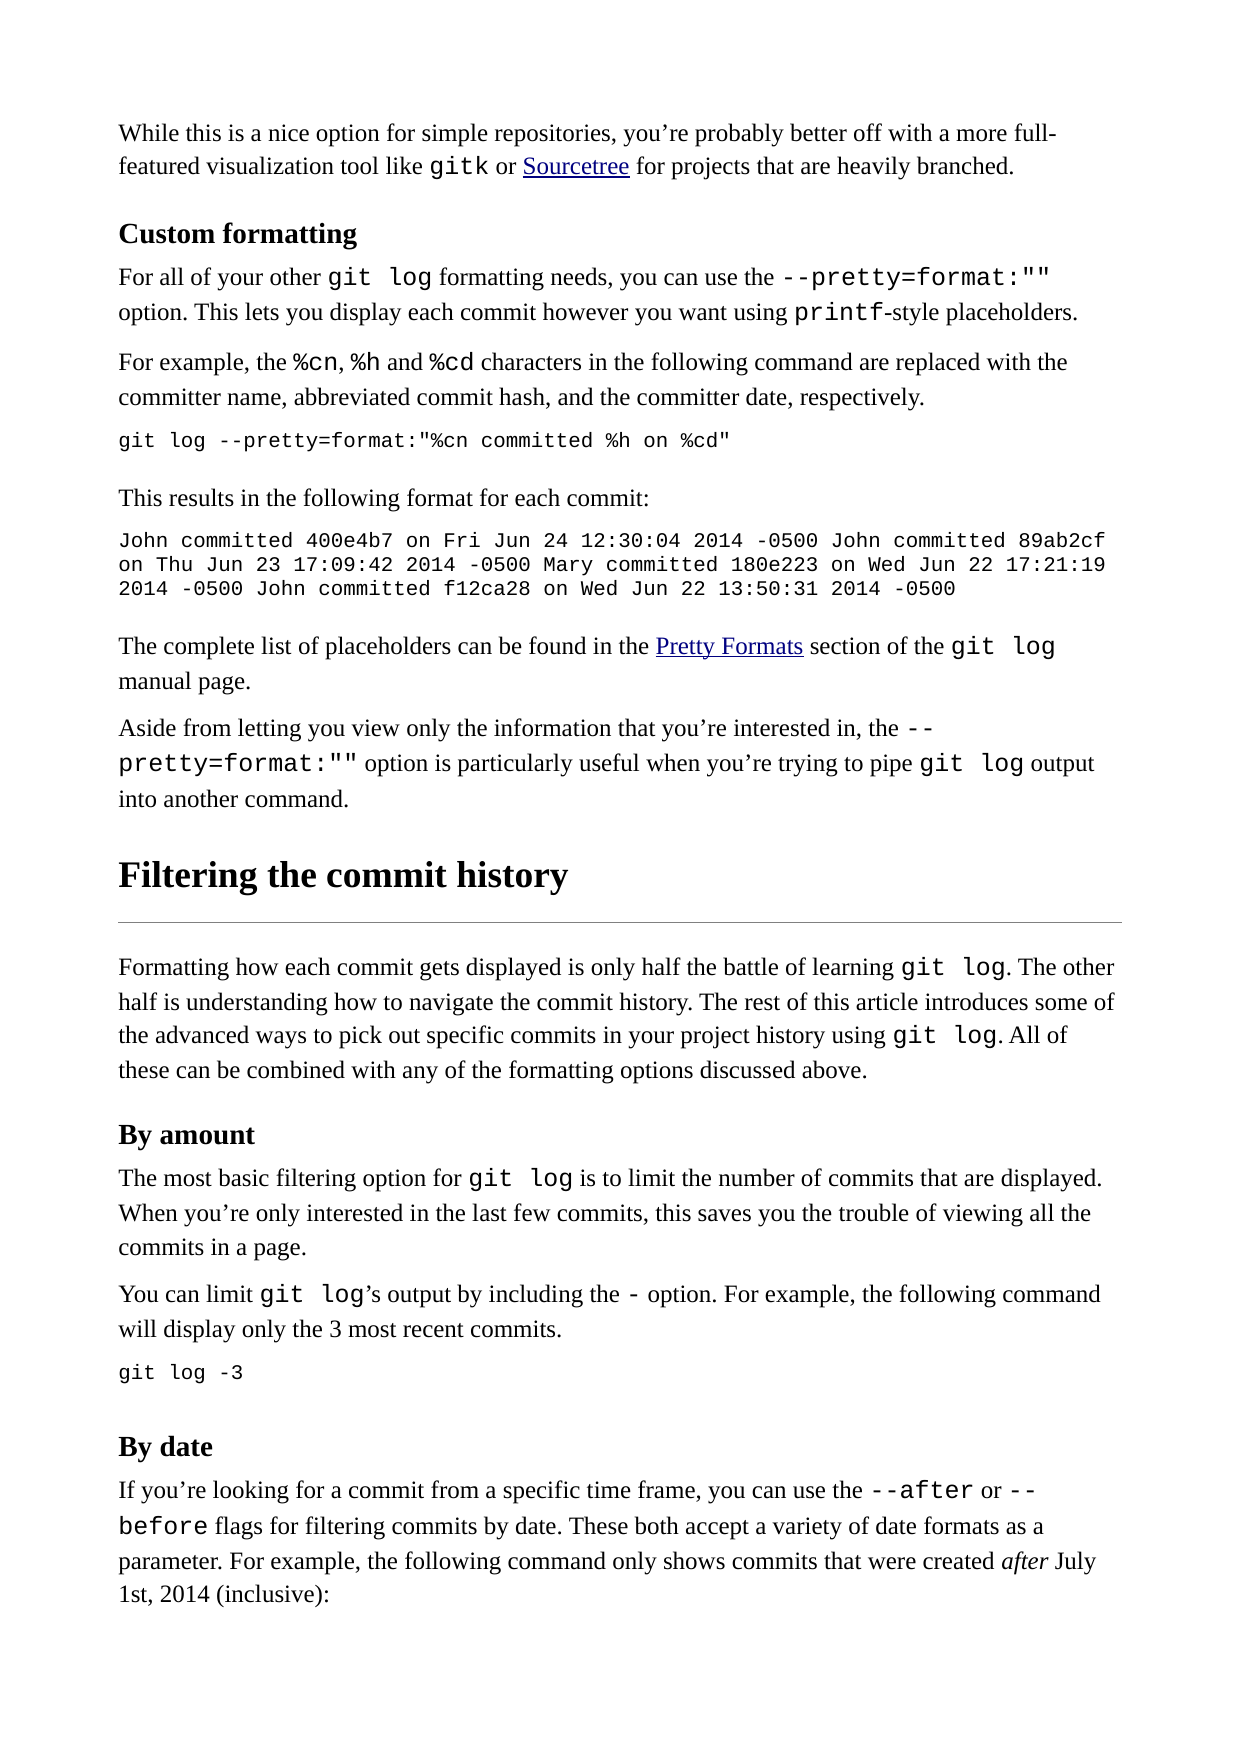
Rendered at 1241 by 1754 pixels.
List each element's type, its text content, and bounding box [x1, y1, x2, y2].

text If you’re looking for a commit from a specific time frame, you can use the --after or --before flags for filtering commits by date. These both accept a variety of date formats as a parameter. For example, the following command only shows commits that were created after July 1st, 2014 (inclusive): [118, 1476, 1122, 1608]
subtitle By amount [118, 1117, 1122, 1151]
text John committed 400e4b7 on Fri Jun 24 12:30:04 2014 -0500 John committed 89ab2cf on Thu Jun 23 17:09:42 2014 -0500 Mary committed 180e223 on Wed Jun 22 17:21:19 2014 -0500 John committed f12ca28 on Wed Jun 22 13:50:31 2014 -0500 [118, 530, 1122, 601]
text git log --pretty=format:"%cn committed %h on %cd" [118, 429, 1122, 453]
text Formatting how each commit gets displayed is only half the battle of learning git log. The other half is understanding how to navigate the commit history. The rest of this article introduces some of the advanced ways to pick out specific commits in your project history using git log. All of these can be combined with any of the formatting options discussed above. [118, 952, 1122, 1084]
text git log -3 [118, 1362, 1122, 1386]
subtitle Custom formatting [118, 216, 1122, 249]
text This results in the following format for each commit: [118, 483, 1122, 511]
text While this is a nice option for simple repositories, you’re probably better off with a more full-featured visualization tool like gitk or Sourcetree for projects that are heavily branched. [118, 118, 1122, 182]
text For example, the %cn, %h and %cd characters in the following command are replaced with the committer name, abbreviated commit hash, and the committer date, respectively. [118, 347, 1122, 411]
text For all of your other git log formatting needs, you can use the --pretty=format:"" option. This lets you display each commit however you want using printf-style placeholders. [118, 262, 1122, 328]
subtitle Filtering the commit history [118, 852, 1122, 895]
text The most basic filtering option for git log is to limit the number of commits that are displayed. When you’re only interested in the last few commits, this saves you the trouble of viewing all the commits in a page. [118, 1163, 1122, 1260]
text The complete list of placeholders can be found in the Pretty Formats section of the git log manual page. [118, 631, 1122, 694]
text You can limit git log’s output by including the - option. For example, the following command will display only the 3 most recent commits. [118, 1279, 1122, 1343]
text Aside from letting you view only the information that you’re interested in, the --pretty=format:"" option is particularly useful when you’re trying to pipe git log output into another command. [118, 713, 1122, 812]
subtitle By date [118, 1429, 1122, 1463]
